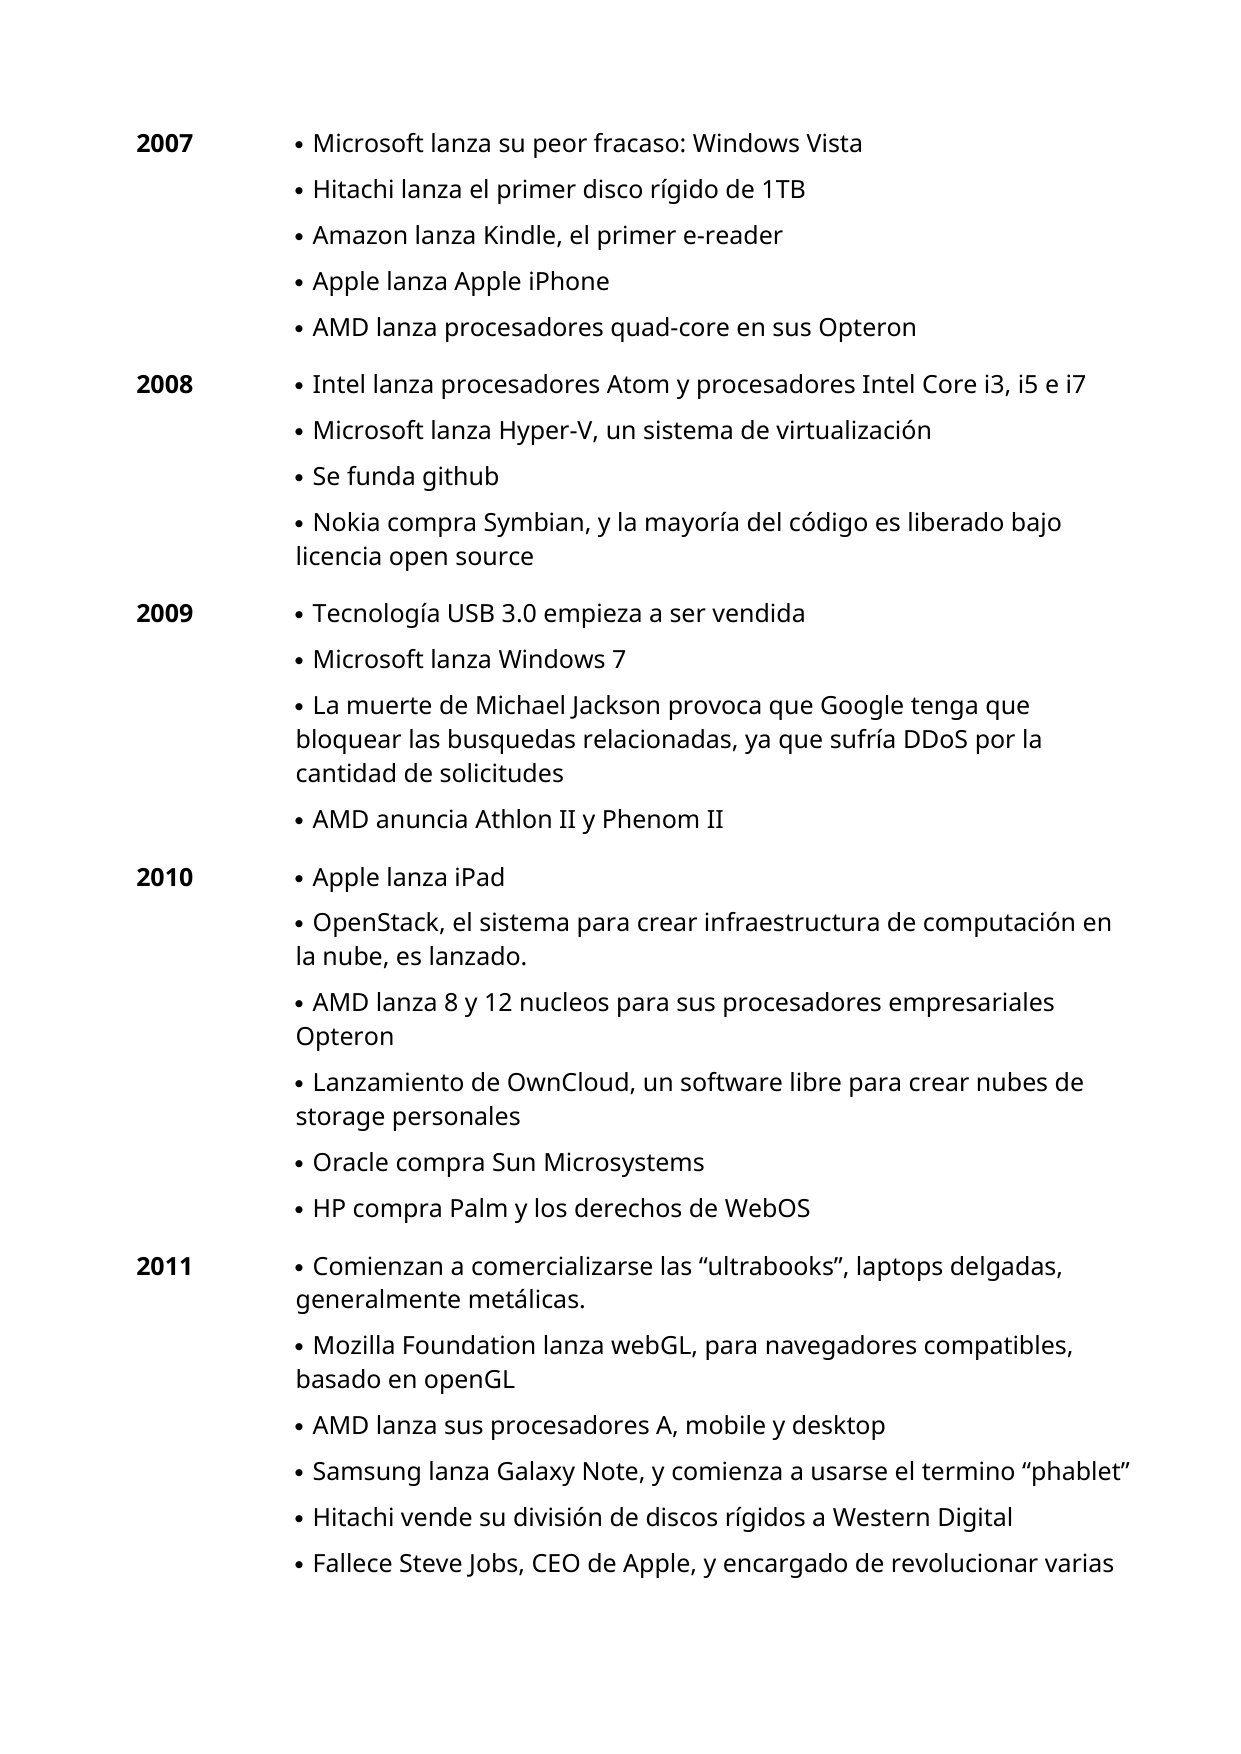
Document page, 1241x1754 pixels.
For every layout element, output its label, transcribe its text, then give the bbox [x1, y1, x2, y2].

table_cell Comienzan a comercializarse las “ultrabooks”, laptops delgadas, generalmente metálicas. Mozilla Foundation lanza webGL, para navegadores compatibles, basado en openGL AMD lanza sus procesadores A, mobile y desktop Samsung lanza Galaxy Note, y comienza a usarse el termino “phablet” Hitachi vende su división de discos rígidos a Western Digital Fallece Steve Jobs, CEO de Apple, y encargado de revolucionar varias [295, 1236, 1133, 1579]
table_cell 2008 [136, 355, 295, 584]
table_cell 2007 [136, 114, 295, 355]
table_cell 2010 [136, 848, 295, 1236]
table_cell 2011 [136, 1236, 295, 1579]
table_cell Apple lanza iPad OpenStack, el sistema para crear infraestructura de computación en la nube, es lanzado. AMD lanza 8 y 12 nucleos para sus procesadores empresariales Opteron Lanzamiento de OwnCloud, un software libre para crear nubes de storage personales Oracle compra Sun Microsystems HP compra Palm y los derechos de WebOS [295, 848, 1133, 1236]
table_cell Intel lanza procesadores Atom y procesadores Intel Core i3, i5 e i7 Microsoft lanza Hyper-V, un sistema de virtualización Se funda github Nokia compra Symbian, y la mayoría del código es liberado bajo licencia open source [295, 355, 1133, 584]
table_cell Microsoft lanza su peor fracaso: Windows Vista Hitachi lanza el primer disco rígido de 1TB Amazon lanza Kindle, el primer e-reader Apple lanza Apple iPhone AMD lanza procesadores quad-core en sus Opteron [295, 114, 1133, 355]
table_cell 2009 [136, 584, 295, 847]
table_cell Tecnología USB 3.0 empieza a ser vendida Microsoft lanza Windows 7 La muerte de Michael Jackson provoca que Google tenga que bloquear las busquedas relacionadas, ya que sufría DDoS por la cantidad de solicitudes AMD anuncia Athlon II y Phenom II [295, 584, 1133, 847]
